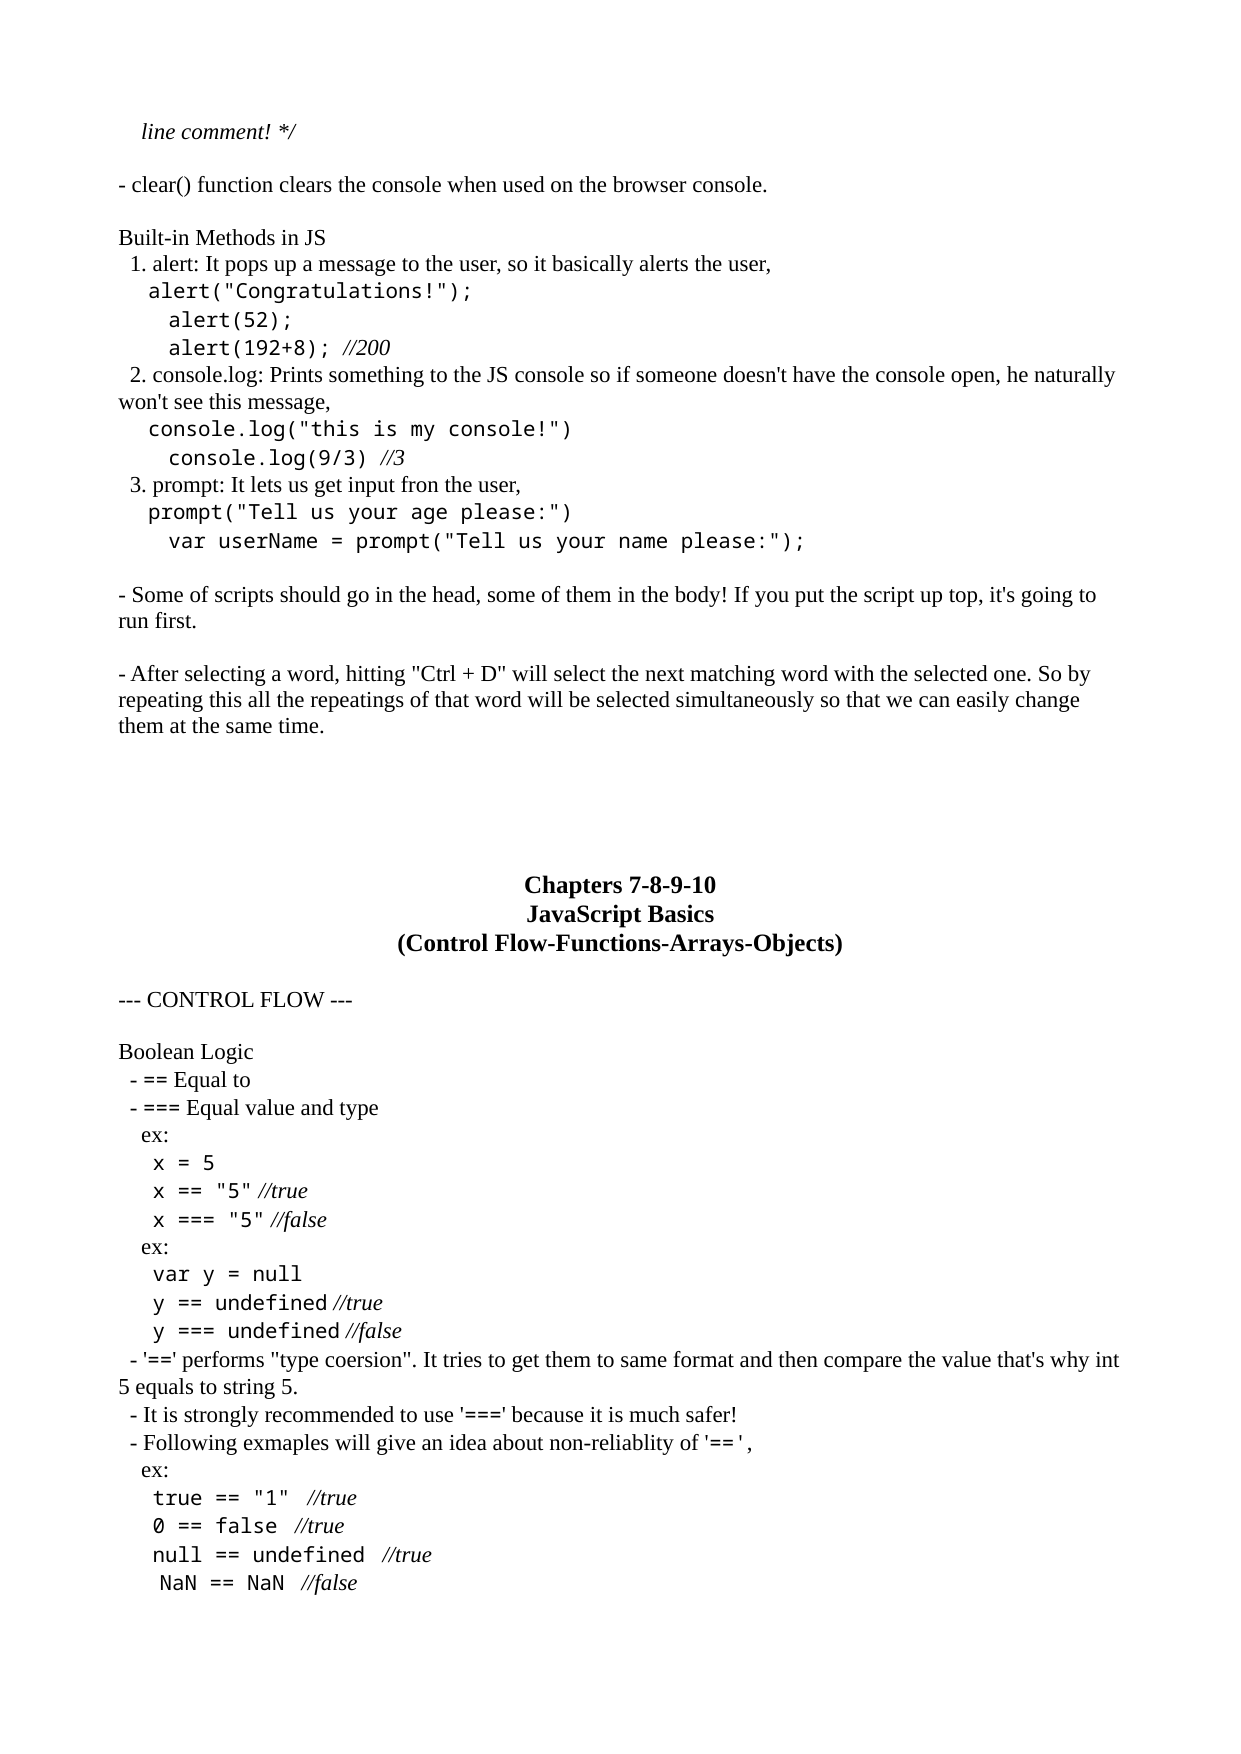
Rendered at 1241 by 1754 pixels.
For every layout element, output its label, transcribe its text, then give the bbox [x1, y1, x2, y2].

text - Some of scripts should go in the head, some of them in the body! If you put the script up top, it's going to run first. [118, 581, 1122, 633]
text x == "5" //true [118, 1176, 1122, 1205]
text null == undefined //true [118, 1540, 1122, 1568]
text - It is strongly recommended to use '===' because it is much safer! [118, 1400, 1122, 1428]
text ex: [118, 1457, 1122, 1483]
text y === undefined //false [118, 1316, 1122, 1345]
text x = 5 [118, 1148, 1122, 1176]
text - Following exmaples will give an idea about non-reliablity of '==', [118, 1428, 1122, 1457]
text line comment! */ [118, 118, 1122, 144]
text 1. alert: It pops up a message to the user, so it basically alerts the user, [118, 250, 1122, 276]
text alert(192+8); //200 [118, 333, 1122, 362]
text 2. console.log: Prints something to the JS console so if someone doesn't have the console open, he naturally won't see this message, [118, 362, 1122, 414]
text - == Equal to [118, 1065, 1122, 1093]
text ex: [118, 1233, 1122, 1259]
text alert("Congratulations!"); [118, 276, 1122, 305]
text - clear() function clears the console when used on the browser console. [118, 171, 1122, 197]
text Boolean Logic [118, 1038, 1122, 1065]
text console.log("this is my console!") [118, 414, 1122, 443]
text alert(52); [118, 305, 1122, 333]
text 0 == false //true [118, 1511, 1122, 1540]
text Built-in Methods in JS [118, 223, 1122, 250]
text --- CONTROL FLOW --- [118, 986, 1122, 1012]
text 3. prompt: It lets us get input fron the user, [118, 471, 1122, 497]
text (Control Flow-Functions-Arrays-Objects) [118, 928, 1122, 957]
text NaN == NaN //false [118, 1568, 1122, 1597]
text var userName = prompt("Tell us your name please:"); [118, 526, 1122, 554]
text console.log(9/3) //3 [118, 443, 1122, 471]
text - After selecting a word, hitting "Ctrl + D" will select the next matching word with the selected one. So by repeating this all the repeatings of that word will be selected simultaneously so that we can easily change them at the same time. [118, 660, 1122, 739]
text ex: [118, 1122, 1122, 1148]
text prompt("Tell us your age please:") [118, 497, 1122, 526]
text true == "1" //true [118, 1483, 1122, 1511]
text Chapters 7-8-9-10 [118, 871, 1122, 899]
text JavaScript Basics [118, 899, 1122, 928]
text - === Equal value and type [118, 1093, 1122, 1122]
text var y = null [118, 1259, 1122, 1288]
text - '==' performs "type coersion". It tries to get them to same format and then compare the value that's why int 5 equals to string 5. [118, 1345, 1122, 1400]
text x === "5" //false [118, 1205, 1122, 1233]
text y == undefined //true [118, 1288, 1122, 1316]
